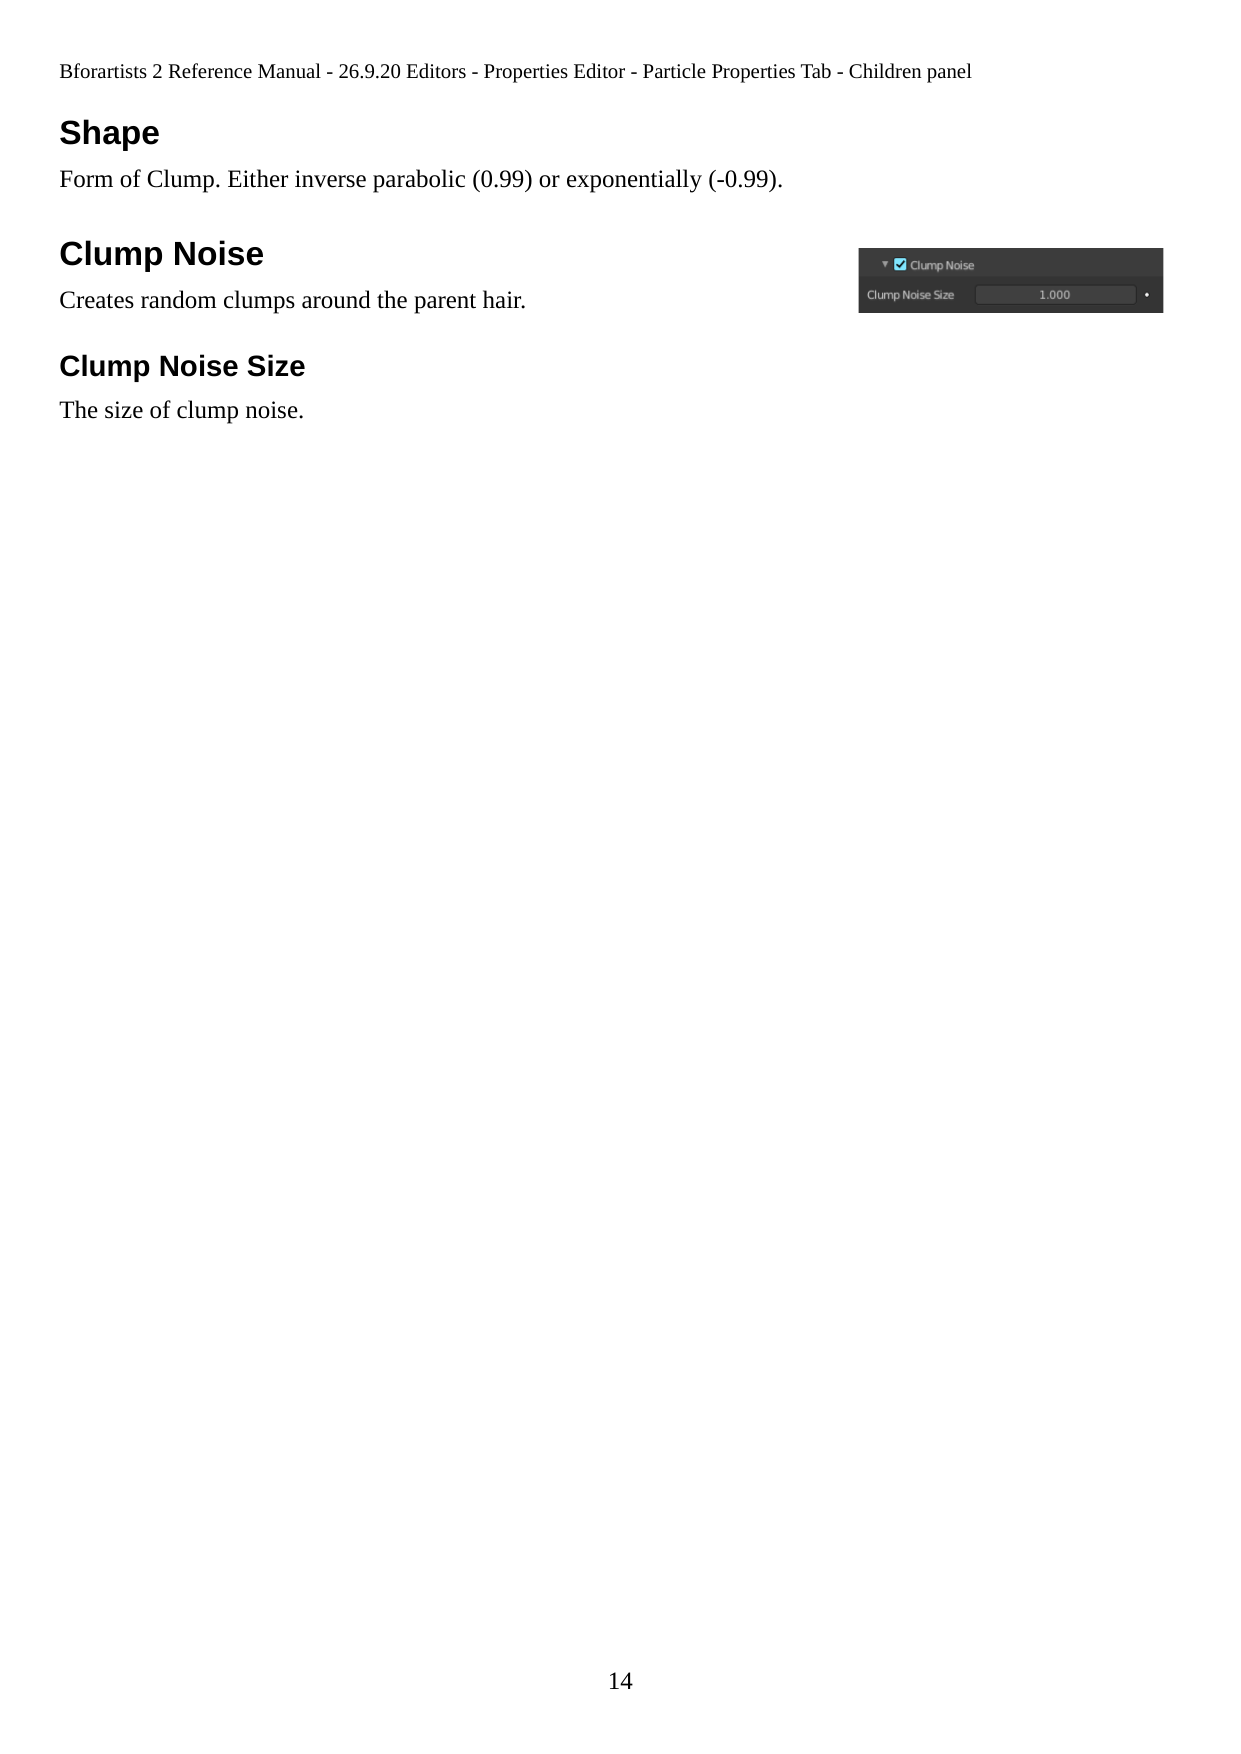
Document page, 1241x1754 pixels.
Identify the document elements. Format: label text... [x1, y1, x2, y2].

text The size of clump noise. [59, 395, 1181, 423]
picture [858, 248, 1164, 313]
subtitle Shape [59, 113, 1181, 151]
text Creates random clumps around the parent hair. [59, 285, 858, 313]
subtitle Clump Noise [59, 234, 1181, 272]
subtitle Clump Noise Size [59, 348, 1181, 382]
text Form of Clump. Either inverse parabolic (0.99) or exponentially (-0.99). [59, 164, 1181, 192]
